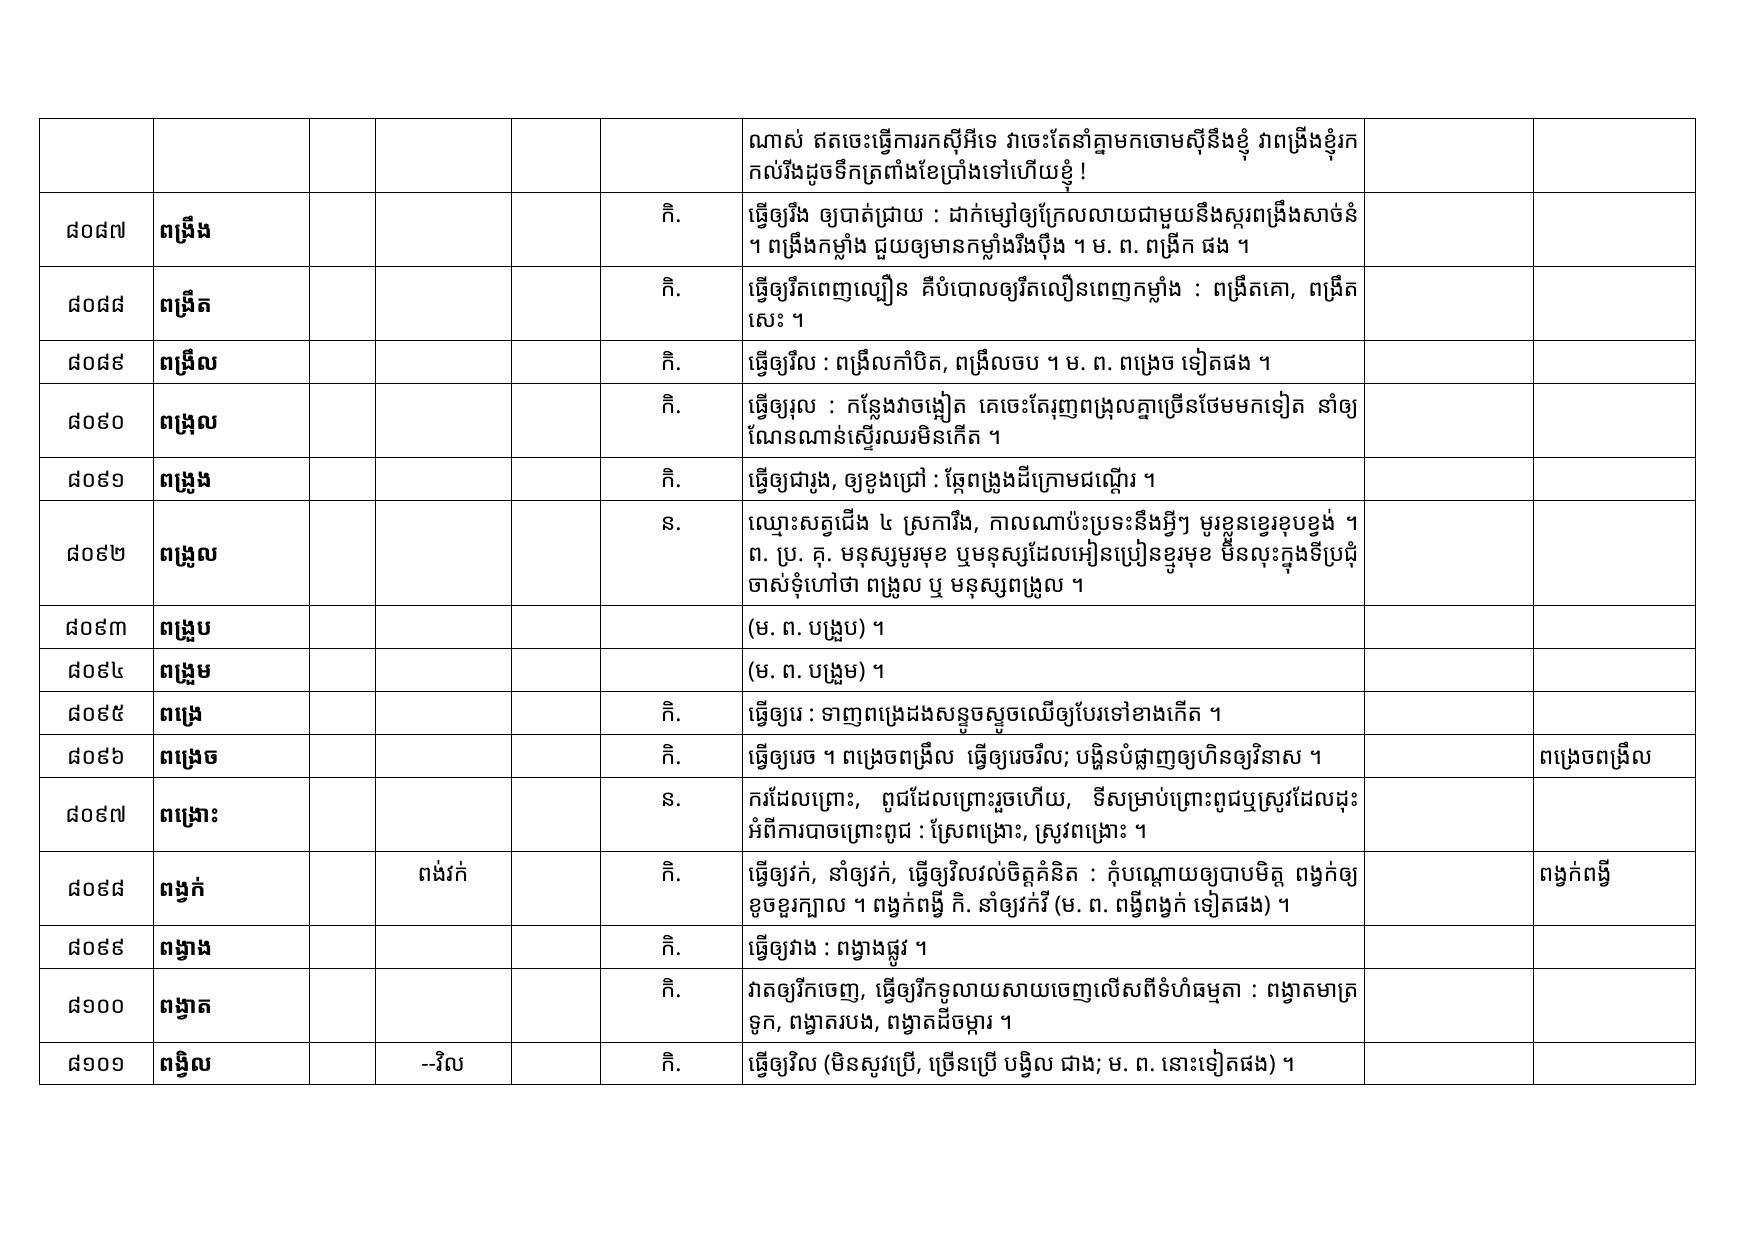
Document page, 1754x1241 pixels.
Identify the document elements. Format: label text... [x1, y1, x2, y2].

table_cell [512, 852, 600, 925]
table_cell [1534, 119, 1695, 192]
table_cell ៨១០០ [40, 969, 153, 1042]
table_cell [1365, 267, 1533, 340]
table_cell [1534, 193, 1695, 266]
table_cell កិ. [601, 1043, 742, 1084]
table_cell [1534, 1043, 1695, 1084]
table_cell [310, 692, 375, 734]
table_cell ៨០៩៦ [40, 735, 153, 777]
table_cell [1365, 969, 1533, 1042]
table_cell [376, 384, 511, 457]
table_cell [1534, 649, 1695, 691]
table_cell ករ​ដែល​ព្រោះ, ពូជ​ដែល​ព្រោះ​រួច​ហើយ, ទី​សម្រាប់​ព្រោះ​ពូជ​ឬ​ស្រូវ​ដែល​ដុះ​អំពី​ការ​បាច​ព្រោះ​ពូជ : ស្រែ​ពង្រោះ, ស្រូវ​ពង្រោះ ។ [743, 778, 1364, 851]
table_cell [310, 852, 375, 925]
table_cell កិ. [601, 969, 742, 1042]
table_cell ពង្វិល [154, 1043, 309, 1084]
table_cell [512, 606, 600, 648]
table_cell [1534, 606, 1695, 648]
table_cell កិ. [601, 267, 742, 340]
table_cell ៨០៩២ [40, 501, 153, 605]
table_cell ៨០៩៨ [40, 852, 153, 925]
table_cell ធ្វើ​ឲ្យ​រឹល : ពង្រឹល​កាំបិត, ពង្រឹល​ចប ។ ម. ព. ពង្រេច ទៀត​ផង ។ [743, 341, 1364, 383]
table_cell កិ. [601, 926, 742, 967]
table_cell [310, 735, 375, 777]
table_cell [1365, 606, 1533, 648]
table_cell [1534, 926, 1695, 967]
table_cell [376, 778, 511, 851]
table_cell [512, 969, 600, 1042]
table_cell [310, 649, 375, 691]
table_cell ពង្រោះ [154, 778, 309, 851]
table_cell (ម. ព. បង្រួម) ។ [743, 649, 1364, 691]
table_cell [512, 926, 600, 967]
table_cell ធ្វើ​ឲ្យ​រឹង ឲ្យ​បាត់​ជ្រាយ : ដាក់​ម្សៅ​ឲ្យ​ក្រែល​លាយ​ជាមួយ​នឹង​ស្ករ​ពង្រឹង​សាច់​នំ ។ ពង្រឹង​កម្លាំង ជួយ​ឲ្យ​មាន​កម្លាំង​រឹងប៉ឹង ។ ម. ព. ពង្រីក ផង ។ [743, 193, 1364, 266]
table_cell [1365, 852, 1533, 925]
table_cell [512, 341, 600, 383]
table_cell [601, 119, 742, 192]
table_cell [376, 649, 511, 691]
table_cell [601, 606, 742, 648]
table_cell ពង្រេច [154, 735, 309, 777]
table_cell [310, 119, 375, 192]
table_cell [376, 193, 511, 266]
table_cell ធ្វើ​ឲ្យ​រេ : ទាញ​ពង្រេ​ដង​សន្ទូច​ស្ទូច​ឈើ​ឲ្យ​បែរ​ទៅ​ខាង​កើត ។ [743, 692, 1364, 734]
table_cell [310, 606, 375, 648]
table_cell កិ. [601, 193, 742, 266]
table_cell ៨០៩៥ [40, 692, 153, 734]
table_cell ៨០៩០ [40, 384, 153, 457]
table_cell ពង្រួប [154, 606, 309, 648]
table_cell [1365, 119, 1533, 192]
table_cell [376, 692, 511, 734]
table_cell ៨០៩៣ [40, 606, 153, 648]
table_cell កិ. [601, 341, 742, 383]
table_cell ន. [601, 778, 742, 851]
table_cell កិ. [601, 735, 742, 777]
table_cell ពង្រេចពង្រឹល [1534, 735, 1695, 777]
table_cell កិ. [601, 852, 742, 925]
table_cell ពង្រួម [154, 649, 309, 691]
table_cell [154, 119, 309, 192]
table_cell កិ. [601, 692, 742, 734]
table_cell ឈ្មោះ​សត្វ​ជើង ៤ ស្រកា​រឹង, កាល​ណា​ប៉ះ​ប្រទះ​នឹង​អ្វី​ៗ មូរ​ខ្លួន​ខ្វេរ​ខុប​ខ្វង់ ។ ព. ប្រ. គុ. មនុស្ស​មូរ​មុខ ឬ​មនុស្ស​ដែល​អៀន​ប្រៀន​ខ្មូរ​មុខ មិន​លុះ​ក្នុង​ទី​ប្រជុំ ចាស់​ទុំ​ហៅ​ថា ពង្រូល ឬ មនុស្ស​ពង្រូល ។ [743, 501, 1364, 605]
table_cell [512, 1043, 600, 1084]
table_cell [512, 267, 600, 340]
table_cell [512, 692, 600, 734]
table_cell [376, 267, 511, 340]
table_cell [376, 341, 511, 383]
table_cell ៨០៩១ [40, 458, 153, 500]
table_cell [310, 384, 375, 457]
table_cell [376, 606, 511, 648]
table_cell ពង់វក់ [376, 852, 511, 925]
table_cell [310, 778, 375, 851]
table_cell [1534, 384, 1695, 457]
table_cell [1365, 649, 1533, 691]
table_cell [1534, 692, 1695, 734]
table_cell [376, 119, 511, 192]
table_cell ពង្រូល [154, 501, 309, 605]
table_cell [376, 926, 511, 967]
table_cell [1534, 969, 1695, 1042]
table_cell [512, 735, 600, 777]
table_cell [310, 501, 375, 605]
table_cell កិ. [601, 458, 742, 500]
table_cell [512, 501, 600, 605]
table_cell [1534, 458, 1695, 500]
table_cell [376, 969, 511, 1042]
table_cell [310, 926, 375, 967]
table_cell [376, 735, 511, 777]
table_cell [1534, 267, 1695, 340]
table_cell [1365, 926, 1533, 967]
table_cell [1365, 341, 1533, 383]
table_cell ធ្វើ​ឲ្យ​រុល : កន្លែង​វា​ចង្អៀត គេ​ចេះ​តែ​រុញ​ពង្រុល​គ្នា​ច្រើន​ថែម​មក​ទៀត នាំ​ឲ្យ​ណែន​ណាន់​ស្ទើរ​ឈរ​មិន​កើត ។ [743, 384, 1364, 457]
table_cell --វិល [376, 1043, 511, 1084]
table_cell ពង្រឹល [154, 341, 309, 383]
table_cell [310, 969, 375, 1042]
table_cell ពង្រេ [154, 692, 309, 734]
table_cell [1365, 735, 1533, 777]
table_cell [1534, 778, 1695, 851]
table_cell [1365, 501, 1533, 605]
table_cell [512, 384, 600, 457]
table_cell [1365, 778, 1533, 851]
table_cell [310, 267, 375, 340]
table_cell ធ្វើ​ឲ្យ​រេច ។ ពង្រេច​ពង្រឹល ធ្វើ​ឲ្យ​រេច​រឹល; បង្ហិន​បំផ្លាញ​ឲ្យ​ហិន​ឲ្យ​វិនាស ។ [743, 735, 1364, 777]
table_cell ធ្វើ​ឲ្យ​រឹត​ពេញ​ល្បឿន គឺ​បំបោល​ឲ្យ​រឹត​លឿន​ពេញ​កម្លាំង : ពង្រឹត​គោ, ពង្រឹត​សេះ ។ [743, 267, 1364, 340]
table_cell [310, 341, 375, 383]
table_cell [1365, 458, 1533, 500]
table_cell [1365, 384, 1533, 457]
table_cell ពង្វាត [154, 969, 309, 1042]
table_cell [376, 458, 511, 500]
table_cell ៨០៩៩ [40, 926, 153, 967]
table_cell [1534, 341, 1695, 383]
table_cell ៨០៨៨ [40, 267, 153, 340]
table_cell ពង្វក់ពង្វី [1534, 852, 1695, 925]
table_cell ធ្វើ​ឲ្យ​វិល (មិន​សូវ​ប្រើ, ច្រើន​ប្រើ បង្វិល ជាង; ម. ព. នោះ​ទៀត​ផង) ។ [743, 1043, 1364, 1084]
table_cell ធ្វើ​ឲ្យ​វាង : ពង្វាង​ផ្លូវ ។ [743, 926, 1364, 967]
table_cell ៨០៨៧ [40, 193, 153, 266]
table_cell កិ. [601, 384, 742, 457]
table_cell [512, 649, 600, 691]
table_cell ពង្រឹត [154, 267, 309, 340]
table_cell ធ្វើ​ឲ្យ​វក់, នាំ​ឲ្យ​វក់, ធ្វើ​ឲ្យ​វិល​វល់​ចិត្ត​គំនិត : កុំ​បណ្ដោយ​ឲ្យ​បាប​មិត្ត ពង្វក់​ឲ្យ​ខូច​ខួរ​ក្បាល ។ ពង្វក់​ពង្វី កិ. នាំ​ឲ្យ​វក់វី (ម. ព. ពង្វីពង្វក់ ទៀត​ផង) ។ [743, 852, 1364, 925]
table_cell [512, 778, 600, 851]
table_cell ធ្វើ​ឲ្យ​ជា​រូង, ឲ្យ​ខូង​ជ្រៅ : ឆ្កែ​ពង្រូង​ដី​ក្រោម​ជណ្ដើរ ។ [743, 458, 1364, 500]
table_cell [310, 193, 375, 266]
table_cell [310, 458, 375, 500]
table_cell [1534, 501, 1695, 605]
table_cell ន. [601, 501, 742, 605]
table_cell [512, 458, 600, 500]
table_cell [1365, 193, 1533, 266]
table_cell (ម. ព. បង្រួប) ។ [743, 606, 1364, 648]
table_cell [40, 119, 153, 192]
table_cell ពង្វក់ [154, 852, 309, 925]
table_cell ៨១០១ [40, 1043, 153, 1084]
table_cell ពង្រុល [154, 384, 309, 457]
table_cell [1365, 1043, 1533, 1084]
table_cell [310, 1043, 375, 1084]
table_cell ពង្រឹង [154, 193, 309, 266]
table_cell ៨០៨៩ [40, 341, 153, 383]
table_cell [1365, 692, 1533, 734]
table_cell វាត​ឲ្យ​រីក​ចេញ, ធ្វើ​ឲ្យ​រីក​ទូលាយ​សាយ​ចេញ​លើស​ពី​ទំហំ​ធម្មតា : ពង្វាត​មាត្រ​ទូក, ពង្វាត​របង, ពង្វាត​ដី​ចម្ការ ។ [743, 969, 1364, 1042]
table_cell ពង្វាង [154, 926, 309, 967]
table_cell ពង្រូង [154, 458, 309, 500]
table_cell [512, 193, 600, 266]
table_cell [376, 501, 511, 605]
table_cell ៨០៩៤ [40, 649, 153, 691]
table_cell [601, 649, 742, 691]
table_cell [512, 119, 600, 192]
table_cell ធ្វើ​ឲ្យ​រីង : ក្មេង​ៗ​វា​លប​បាច​ទឹក​ចាប់​ត្រី ពង្រីង​ទឹក​ស្រែ​ខ្ញុំ​ស្ទើរ​តែ​រីង​អស់ ។ ព. ប្រ. ចោម​រោម​ស៊ី​ចុក​ឲ្យ​រិច​រឹល​ហិន​ហោច : អា​ក្មួយ​មេ​ក្មួយ​អស់​ហ្នឹង​ខ្ជិល​ៗ​ណាស់ ឥត​ចេះ​ធ្វើ​ការ​រក​ស៊ី​អី​ទេ វា​ចេះ​តែ​នាំ​គ្នា​មក​ចោម​ស៊ី​នឹង​ខ្ញុំ វា​ពង្រីង​ខ្ញុំ​រក​កល់​រីង​ដូច​ទឹក​ត្រពាំង​ខែ​ប្រាំង​ទៅ​ហើយ​ខ្ញុំ ! [743, 119, 1364, 192]
table_cell ៨០៩៧ [40, 778, 153, 851]
